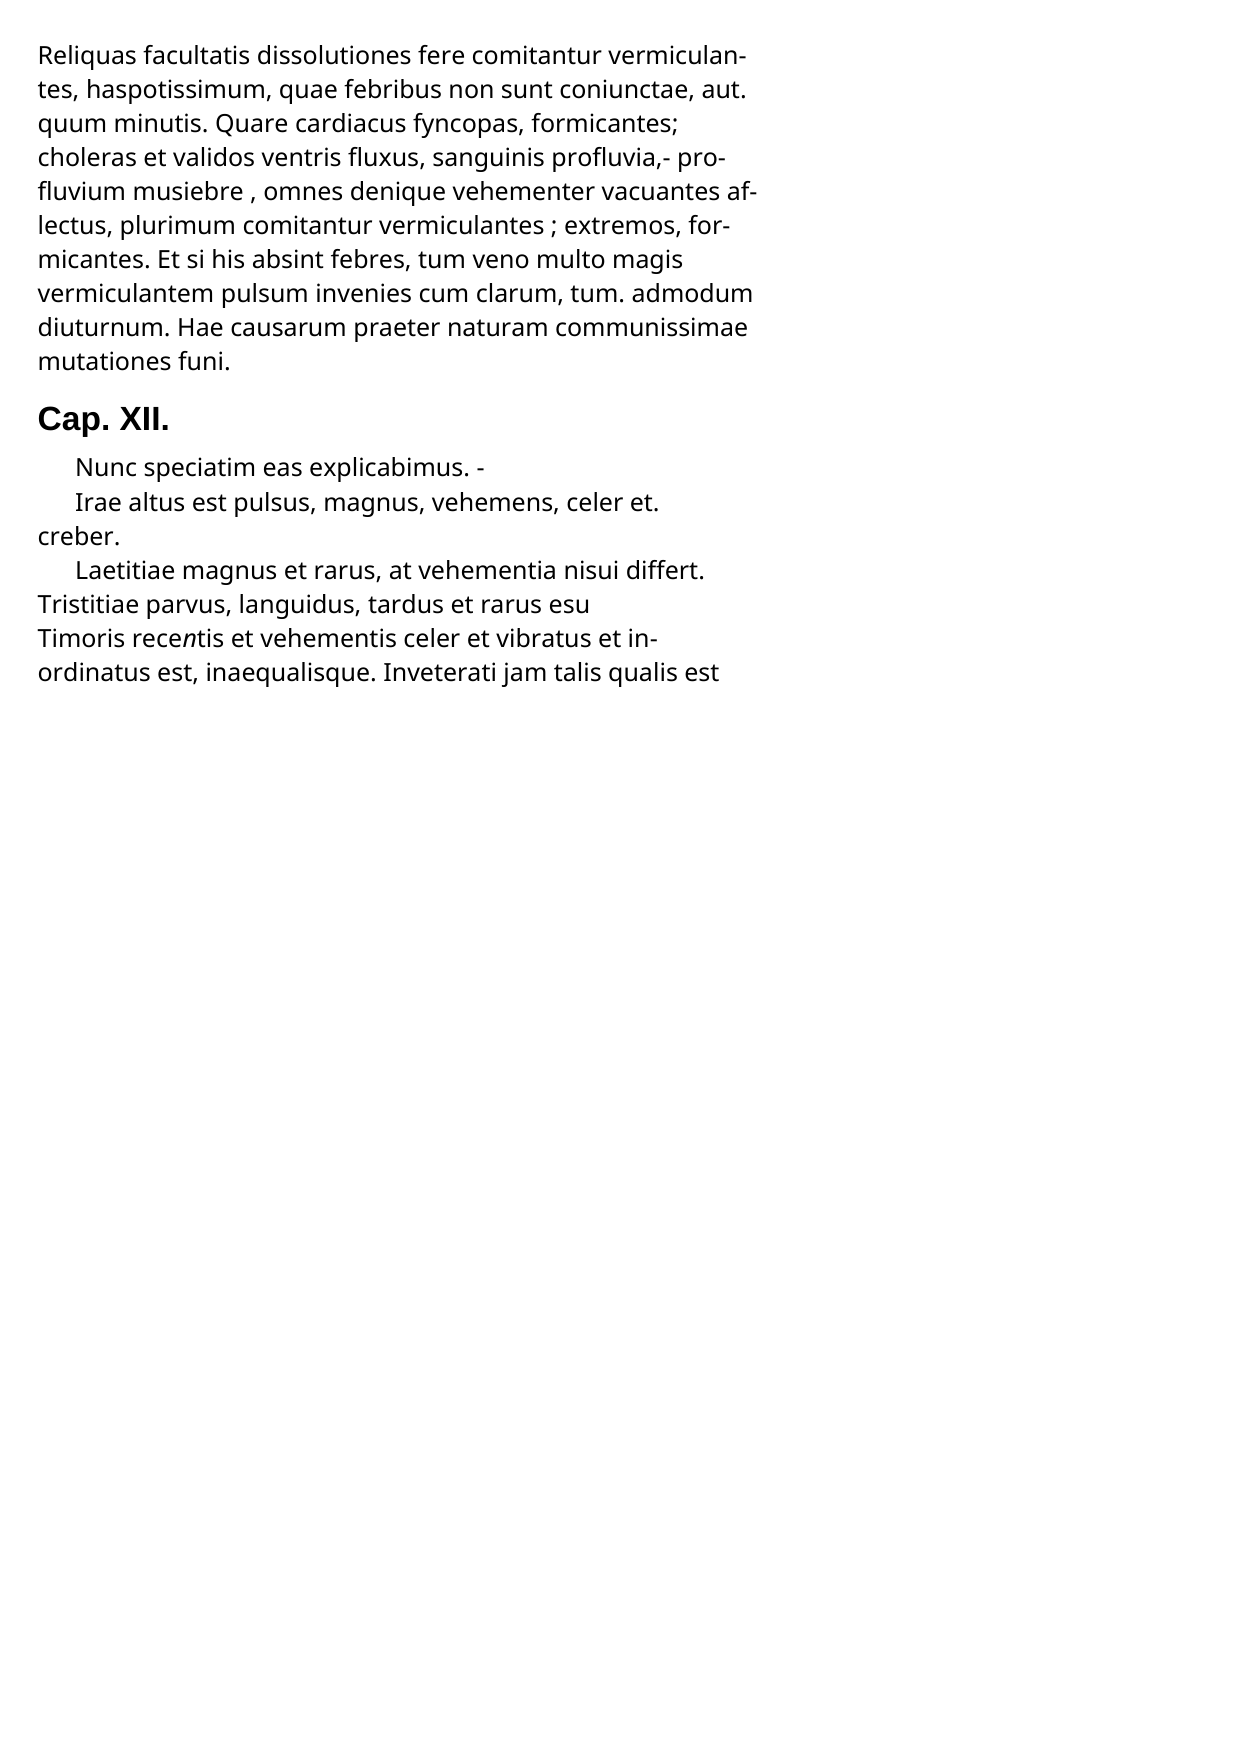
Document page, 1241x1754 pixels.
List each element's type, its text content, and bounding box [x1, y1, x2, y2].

text Laetitiae magnus et rarus, at vehementia nisui differt. Tristitiae parvus, languidus, tardus et rarus esu Timoris recentis et vehementis celer et vibratus et in- ordinatus est, inaequalisque. Inveterati jam talis qualis est [37, 552, 1203, 688]
text Nunc speciatim eas explicabimus. - [37, 450, 1203, 484]
subtitle Cap. XII. [37, 399, 1203, 438]
text Irae altus est pulsus, magnus, vehemens, celer et. creber. [37, 484, 1203, 552]
text Reliquas facultatis dissolutiones fere comitantur vermiculan- tes, haspotissimum, quae febribus non sunt coniunctae, aut. quum minutis. Quare cardiacus fyncopas, formicantes; choleras et validos ventris fluxus, sanguinis profluvia,- pro- fluvium musiebre , omnes denique vehementer vacuantes af- lectus, plurimum comitantur vermiculantes ; extremos, for- micantes. Et si his absint febres, tum veno multo magis vermiculantem pulsum invenies cum clarum, tum. admodum diuturnum. Hae causarum praeter naturam communissimae mutationes funi. [37, 37, 1203, 378]
